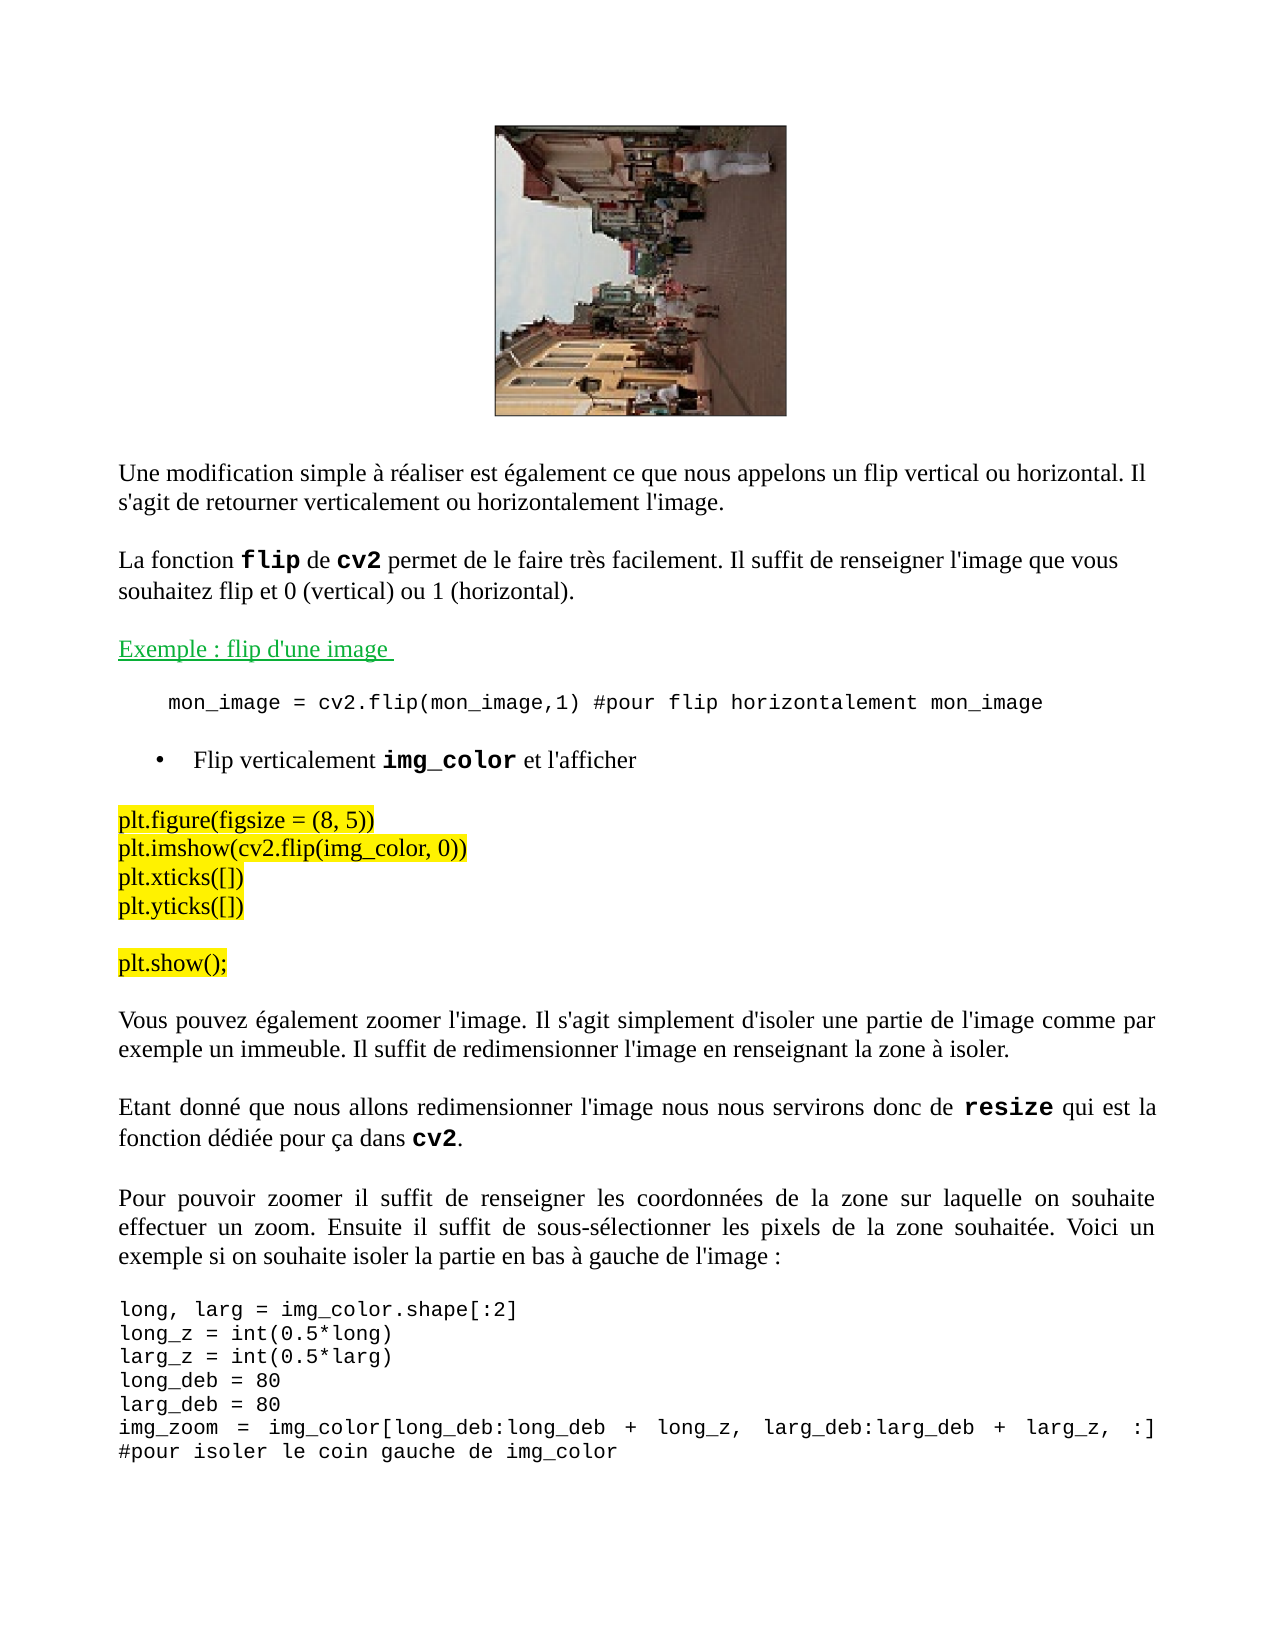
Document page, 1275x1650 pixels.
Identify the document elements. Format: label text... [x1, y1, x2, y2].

text Une modification simple à réaliser est également ce que nous appelons un flip vertical ou horizontal. Il s'agit de retourner verticalement ou horizontalement l'image. [118, 458, 1157, 516]
text Pour pouvoir zoomer il suffit de renseigner les coordonnées de la zone sur laquelle on souhaite effectuer un zoom. Ensuite il suffit de sous-sélectionner les pixels de la zone souhaitée. Voici un exemple si on souhaite isoler la partie en bas à gauche de l'image : [118, 1183, 1157, 1269]
text Etant donné que nous allons redimensionner l'image nous nous servirons donc de resize qui est la fonction dédiée pour ça dans cv2. [118, 1092, 1157, 1154]
text img_zoom = img_color[long_deb:long_deb + long_z, larg_deb:larg_deb + larg_z, :] #pour isoler le coin gauche de img_color [118, 1417, 1157, 1464]
text mon_image = cv2.flip(mon_image,1) #pour flip horizontalement mon_image [118, 692, 1157, 716]
text plt.figure(figsize = (8, 5)) [118, 805, 1157, 833]
text long, larg = img_color.shape[:2] [118, 1299, 1157, 1323]
text plt.imshow(cv2.flip(img_color, 0)) [118, 833, 1157, 862]
text plt.xticks([]) [118, 862, 1157, 891]
text larg_z = int(0.5*larg) [118, 1346, 1157, 1370]
text long_z = int(0.5*long) [118, 1323, 1157, 1346]
text long_deb = 80 [118, 1370, 1157, 1393]
text plt.yticks([]) [118, 891, 1157, 920]
text Exemple : flip d'une image [118, 634, 1157, 663]
text La fonction flip de cv2 permet de le faire très facilement. Il suffit de renseigner l'image que vous souhaitez flip et 0 (vertical) ou 1 (horizontal). [118, 545, 1157, 605]
picture [483, 118, 792, 427]
text Vous pouvez également zoomer l'image. Il s'agit simplement d'isoler une partie de l'image comme par exemple un immeuble. Il suffit de redimensionner l'image en renseignant la zone à isoler. [118, 1005, 1157, 1063]
text plt.show(); [118, 948, 1157, 977]
list Flip verticalement img_color et l'afficher [156, 746, 1157, 776]
text larg_deb = 80 [118, 1393, 1157, 1417]
